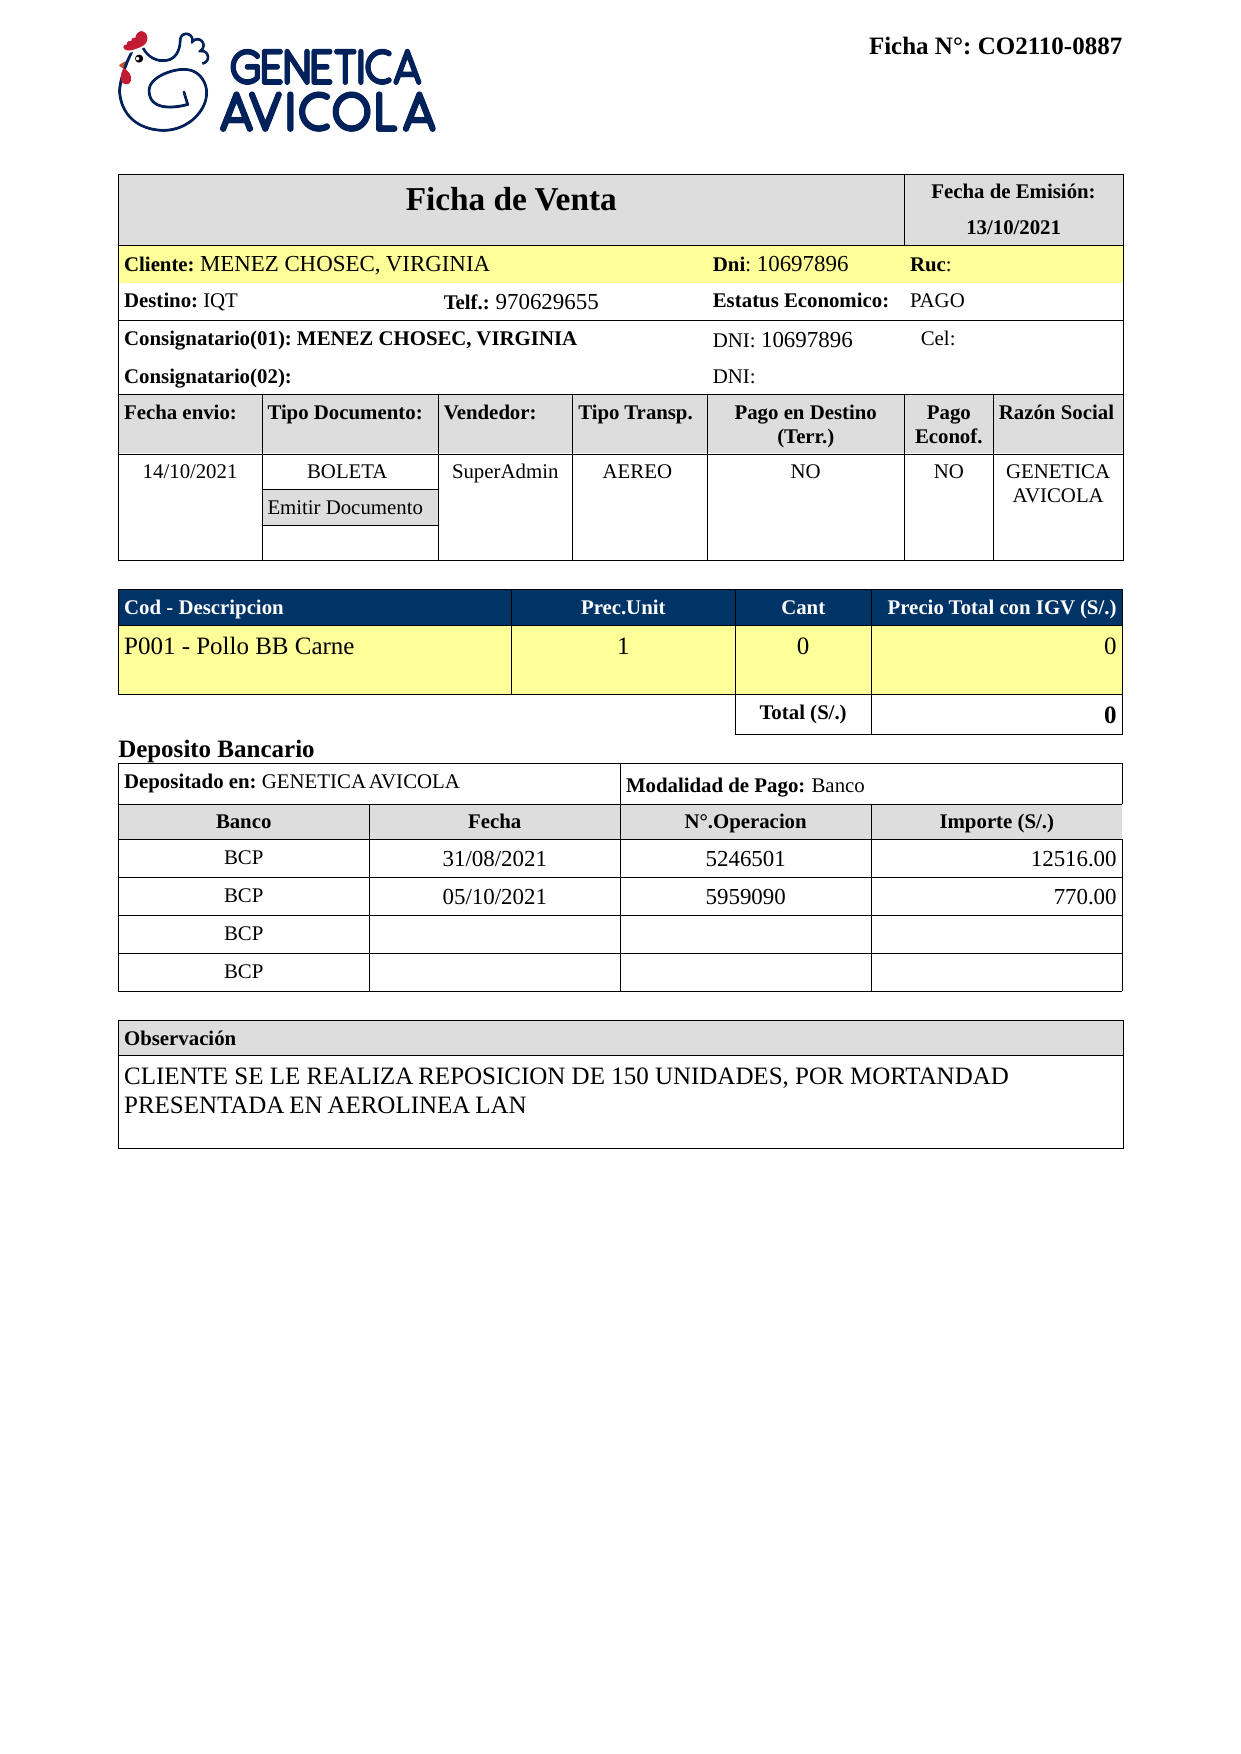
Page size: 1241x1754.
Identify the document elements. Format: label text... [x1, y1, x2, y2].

table_cell Emitir Documento [263, 490, 438, 525]
table_cell N°.Operacion [621, 805, 871, 839]
table_cell 12516.00 [872, 840, 1122, 877]
table_cell 5246501 [621, 840, 871, 877]
table_header Depositado en: GENETICA AVICOLA [119, 764, 620, 803]
table_cell Cliente: MENEZ CHOSEC, VIRGINIA [119, 246, 707, 283]
table_cell [621, 916, 871, 953]
table_cell DNI: 10697896 [707, 321, 915, 358]
table_cell CLIENTE SE LE REALIZA REPOSICION DE 150 UNIDADES, POR MORTANDAD PRESENTADA EN AEROLINEA LAN [119, 1056, 1123, 1148]
table_cell Consignatario(02): [119, 358, 707, 394]
table_cell BCP [119, 916, 369, 953]
table_cell P001 - Pollo BB Carne [119, 626, 511, 694]
table_cell BCP [119, 954, 369, 991]
table_header Cant [736, 590, 871, 625]
table_cell 0 [872, 626, 1122, 694]
table_cell SuperAdmin [439, 455, 572, 560]
table_cell 5959090 [621, 878, 871, 915]
table_cell Fecha envio: [119, 395, 262, 453]
table_cell [621, 954, 871, 991]
table_cell Total (S/.) [736, 695, 871, 734]
table_cell NO [708, 455, 904, 560]
table_cell BCP [119, 840, 369, 877]
table_cell Destino: IQT [119, 283, 438, 320]
table_cell Pago Econof. [905, 395, 993, 453]
table_cell Importe (S/.) [872, 805, 1122, 839]
table_cell [263, 526, 438, 560]
table_header Modalidad de Pago: Banco [621, 764, 1122, 803]
table_cell Ruc: [904, 246, 1123, 283]
table_cell PAGO [904, 283, 1123, 320]
table_cell Vendedor: [439, 395, 572, 453]
table_cell Dni: 10697896 [707, 246, 904, 283]
table_cell Consignatario(01): MENEZ CHOSEC, VIRGINIA [119, 321, 707, 358]
table_cell Cel: [915, 321, 1123, 358]
table_cell BCP [119, 878, 369, 915]
table_cell Tipo Documento: [263, 395, 438, 453]
table_cell 0 [872, 695, 1122, 734]
table_cell DNI: [707, 358, 1123, 394]
table_cell 14/10/2021 [119, 455, 262, 560]
table_cell Tipo Transp. [573, 395, 707, 453]
table_cell [370, 954, 620, 991]
table_cell Razón Social [994, 395, 1123, 453]
table_cell [872, 916, 1122, 953]
table_cell GENETICA AVICOLA [994, 455, 1123, 560]
table_cell Fecha [370, 805, 620, 839]
table_cell [872, 954, 1122, 991]
table_cell 770.00 [872, 878, 1122, 915]
table_cell 05/10/2021 [370, 878, 620, 915]
table_cell 1 [512, 626, 735, 694]
table_header Fecha de Emisión: [905, 175, 1123, 209]
table_header Ficha de Venta [119, 175, 904, 245]
table_cell Pago en Destino (Terr.) [708, 395, 904, 453]
table_cell BOLETA [263, 455, 438, 489]
table_cell AEREO [573, 455, 707, 560]
table_header Prec.Unit [512, 590, 735, 625]
table_header Observación [119, 1021, 1123, 1055]
table_cell NO [905, 455, 993, 560]
table_cell [511, 695, 735, 734]
table_cell Banco [119, 805, 369, 839]
table_cell [370, 916, 620, 953]
table_cell 31/08/2021 [370, 840, 620, 877]
text Deposito Bancario [118, 734, 1122, 763]
table_cell Telf.: 970629655 [438, 283, 707, 320]
table_cell [118, 695, 511, 734]
table_cell 13/10/2021 [905, 209, 1123, 245]
table_cell Estatus Economico: [707, 283, 904, 320]
picture [118, 31, 436, 132]
table_cell 0 [736, 626, 871, 694]
table_header Cod - Descripcion [119, 590, 511, 625]
table_header Precio Total con IGV (S/.) [872, 590, 1122, 625]
